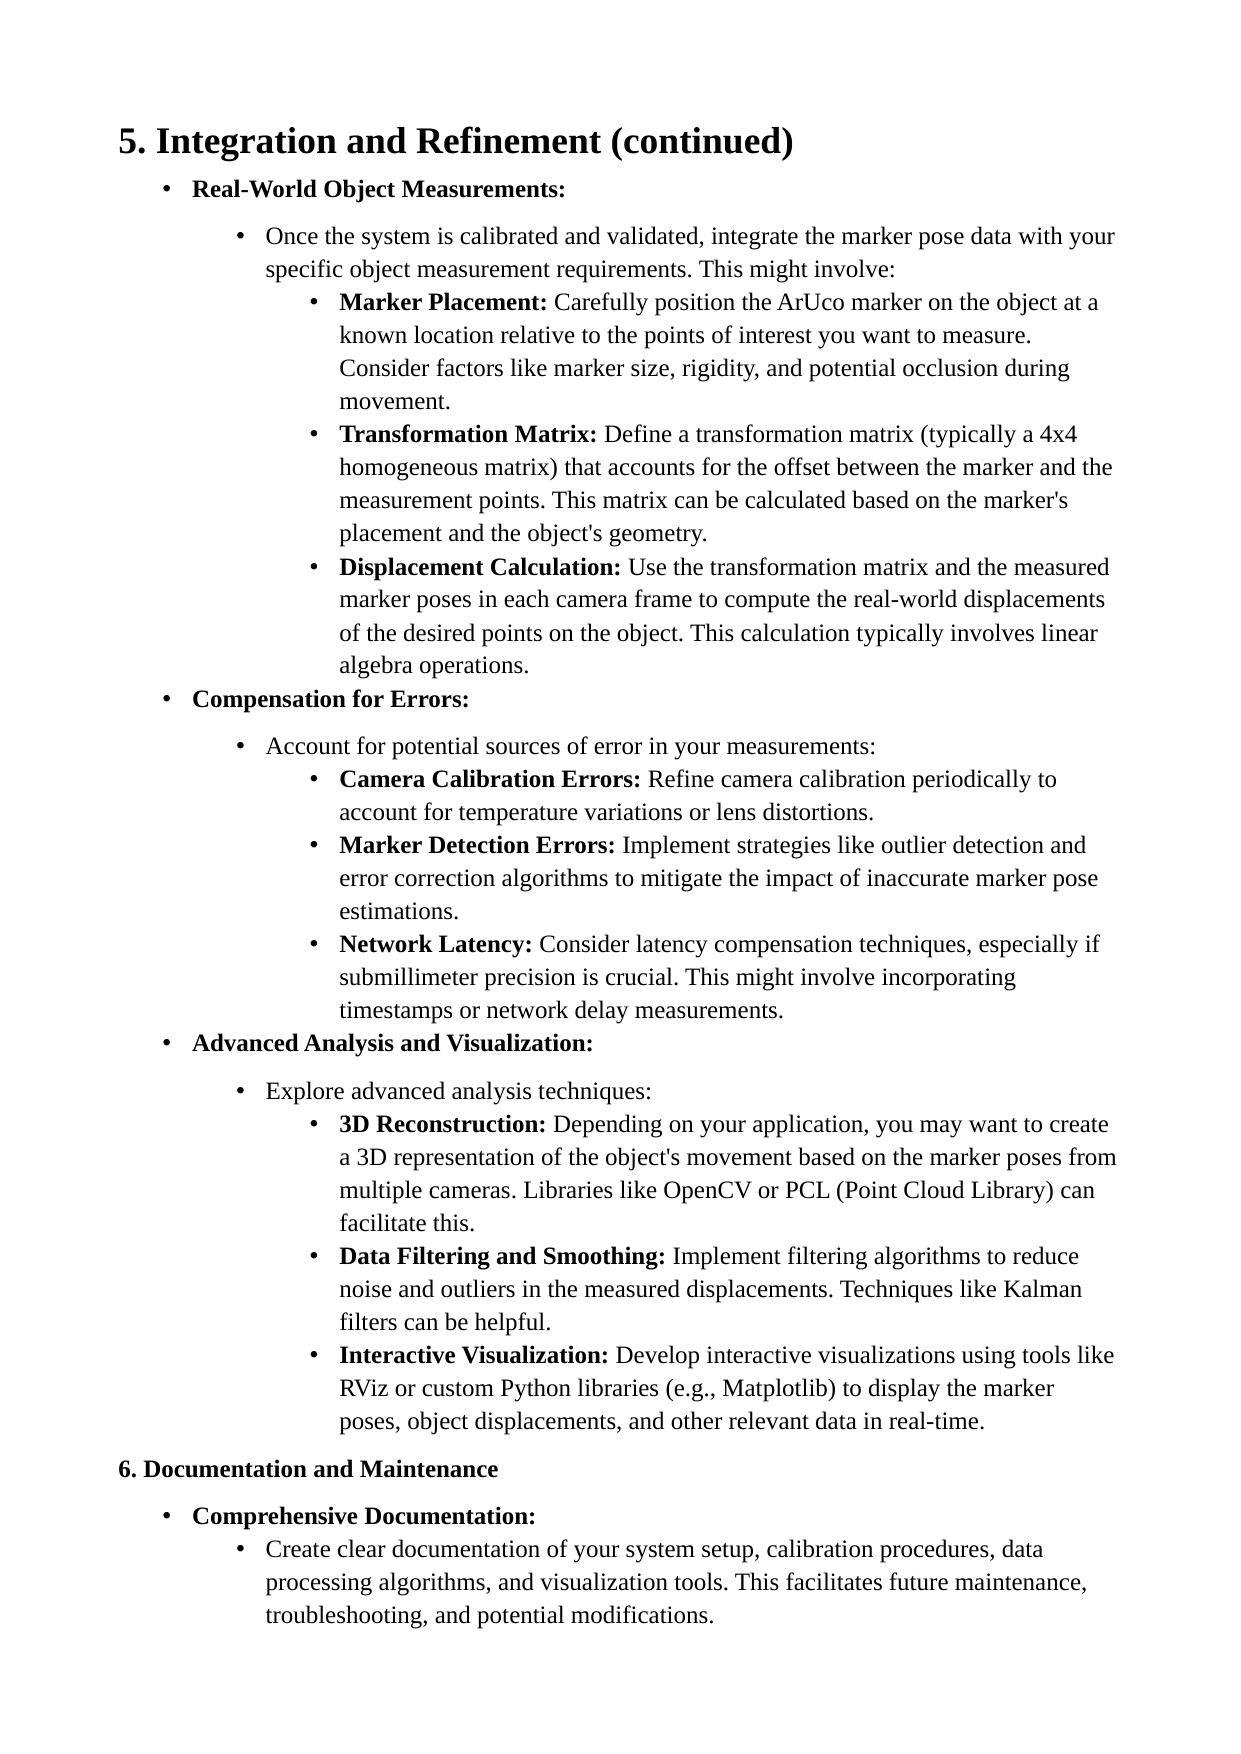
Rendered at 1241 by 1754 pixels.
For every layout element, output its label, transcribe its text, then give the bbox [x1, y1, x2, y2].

list Once the system is calibrated and validated, integrate the marker pose data with your specific object measurement requirements. This might involve: [236, 221, 1122, 283]
list Data Filtering and Smoothing: Implement filtering algorithms to reduce noise and outliers in the measured displacements. Techniques like Kalman filters can be helpful. [309, 1241, 1122, 1336]
list Comprehensive Documentation: [162, 1501, 1122, 1530]
list Transformation Matrix: Define a transformation matrix (typically a 4x4 homogeneous matrix) that accounts for the offset between the marker and the measurement points. This matrix can be calculated based on the marker's placement and the object's geometry. [309, 419, 1122, 547]
list Advanced Analysis and Visualization: [162, 1028, 1122, 1057]
list Network Latency: Consider latency compensation techniques, especially if submillimeter precision is crucial. This might involve incorporating timestamps or network delay measurements. [309, 929, 1122, 1024]
list Real-World Object Measurements: [162, 174, 1122, 202]
list Displacement Calculation: Use the transformation matrix and the measured marker poses in each camera frame to compute the real-world displacements of the desired points on the object. This calculation typically involves linear algebra operations. [309, 552, 1122, 679]
list Create clear documentation of your system setup, calibration procedures, data processing algorithms, and visualization tools. This facilitates future maintenance, troubleshooting, and potential modifications. [236, 1534, 1122, 1629]
list Compensation for Errors: [162, 684, 1122, 712]
list Interactive Visualization: Develop interactive visualizations using tools like RViz or custom Python libraries (e.g., Matplotlib) to display the marker poses, object displacements, and other relevant data in real-time. [309, 1340, 1122, 1435]
list Account for potential sources of error in your measurements: [236, 731, 1122, 760]
list Marker Placement: Carefully position the ArUco marker on the object at a known location relative to the points of interest you want to measure. Consider factors like marker size, rigidity, and potential occlusion during movement. [309, 287, 1122, 415]
list Camera Calibration Errors: Refine camera calibration periodically to account for temperature variations or lens distortions. [309, 764, 1122, 826]
text 6. Documentation and Maintenance [118, 1454, 1122, 1483]
list Explore advanced analysis techniques: [236, 1076, 1122, 1105]
list Marker Detection Errors: Implement strategies like outlier detection and error correction algorithms to mitigate the impact of inaccurate marker pose estimations. [309, 830, 1122, 925]
subtitle 5. Integration and Refinement (continued) [118, 118, 1122, 161]
list 3D Reconstruction: Depending on your application, you may want to create a 3D representation of the object's movement based on the marker poses from multiple cameras. Libraries like OpenCV or PCL (Point Cloud Library) can facilitate this. [309, 1109, 1122, 1237]
